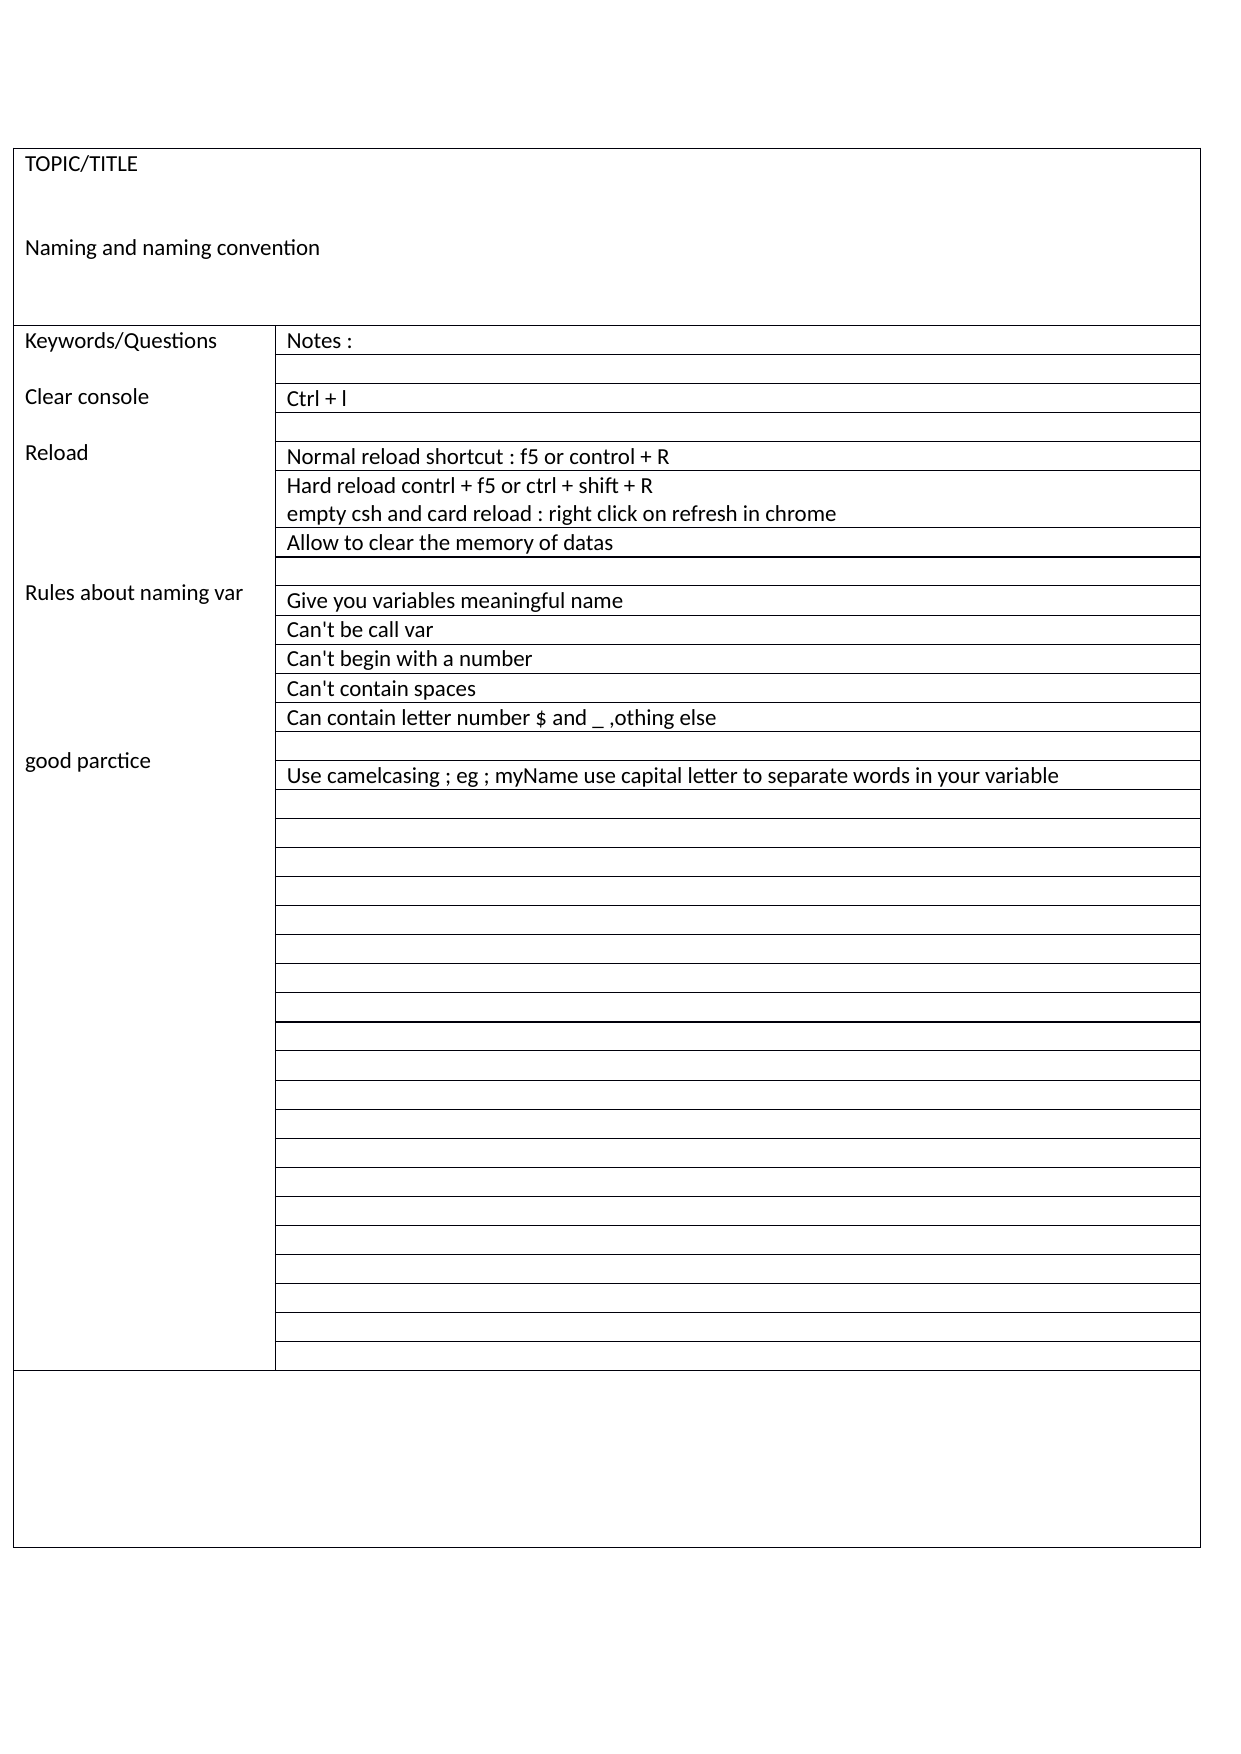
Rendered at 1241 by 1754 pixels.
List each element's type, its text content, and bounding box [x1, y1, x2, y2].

table_cell Ctrl + l [276, 384, 1200, 412]
table_cell Can't begin with a number [276, 645, 1200, 673]
table_cell [276, 1081, 1200, 1108]
table_cell Can contain letter number $ and _ ,othing else [276, 703, 1200, 731]
table_cell [276, 355, 1200, 383]
table_cell [276, 1197, 1200, 1225]
table_cell Can't be call var [276, 616, 1200, 643]
table_cell [276, 906, 1200, 934]
table_cell [276, 732, 1200, 760]
table_cell Can't contain spaces [276, 674, 1200, 702]
table_cell [276, 1313, 1200, 1341]
table_cell [276, 1168, 1200, 1196]
table_cell Hard reload contrl + f5 or ctrl + shift + R empty csh and card reload : right click on refresh in chrome [276, 471, 1200, 527]
table_cell [276, 790, 1200, 818]
table_cell Normal reload shortcut : f5 or control + R [276, 442, 1200, 470]
table_cell [276, 1284, 1200, 1312]
table_cell [276, 877, 1200, 905]
table_cell [276, 848, 1200, 876]
table_cell [276, 1139, 1200, 1167]
table_cell [276, 1110, 1200, 1138]
table_header TOPIC/TITLE Naming and naming convention [14, 149, 1200, 325]
table_cell [276, 1255, 1200, 1283]
table_cell Use camelcasing ; eg ; myName use capital letter to separate words in your variable [276, 761, 1200, 789]
table_cell [14, 1371, 1200, 1547]
table_cell [276, 935, 1200, 963]
table_cell [276, 1023, 1200, 1050]
table_cell Allow to clear the memory of datas [276, 528, 1200, 556]
table_cell [276, 1342, 1200, 1370]
table_cell [276, 964, 1200, 992]
table_cell [276, 1051, 1200, 1079]
table_cell [276, 993, 1200, 1021]
table_cell [276, 558, 1200, 585]
table_cell Notes : [276, 326, 1200, 354]
table_cell [276, 819, 1200, 847]
table_cell Give you variables meaningful name [276, 586, 1200, 614]
table_cell [276, 1226, 1200, 1254]
table_cell Keywords/Questions Clear console Reload Rules about naming var good parctice [14, 326, 275, 1370]
table_cell [276, 413, 1200, 441]
